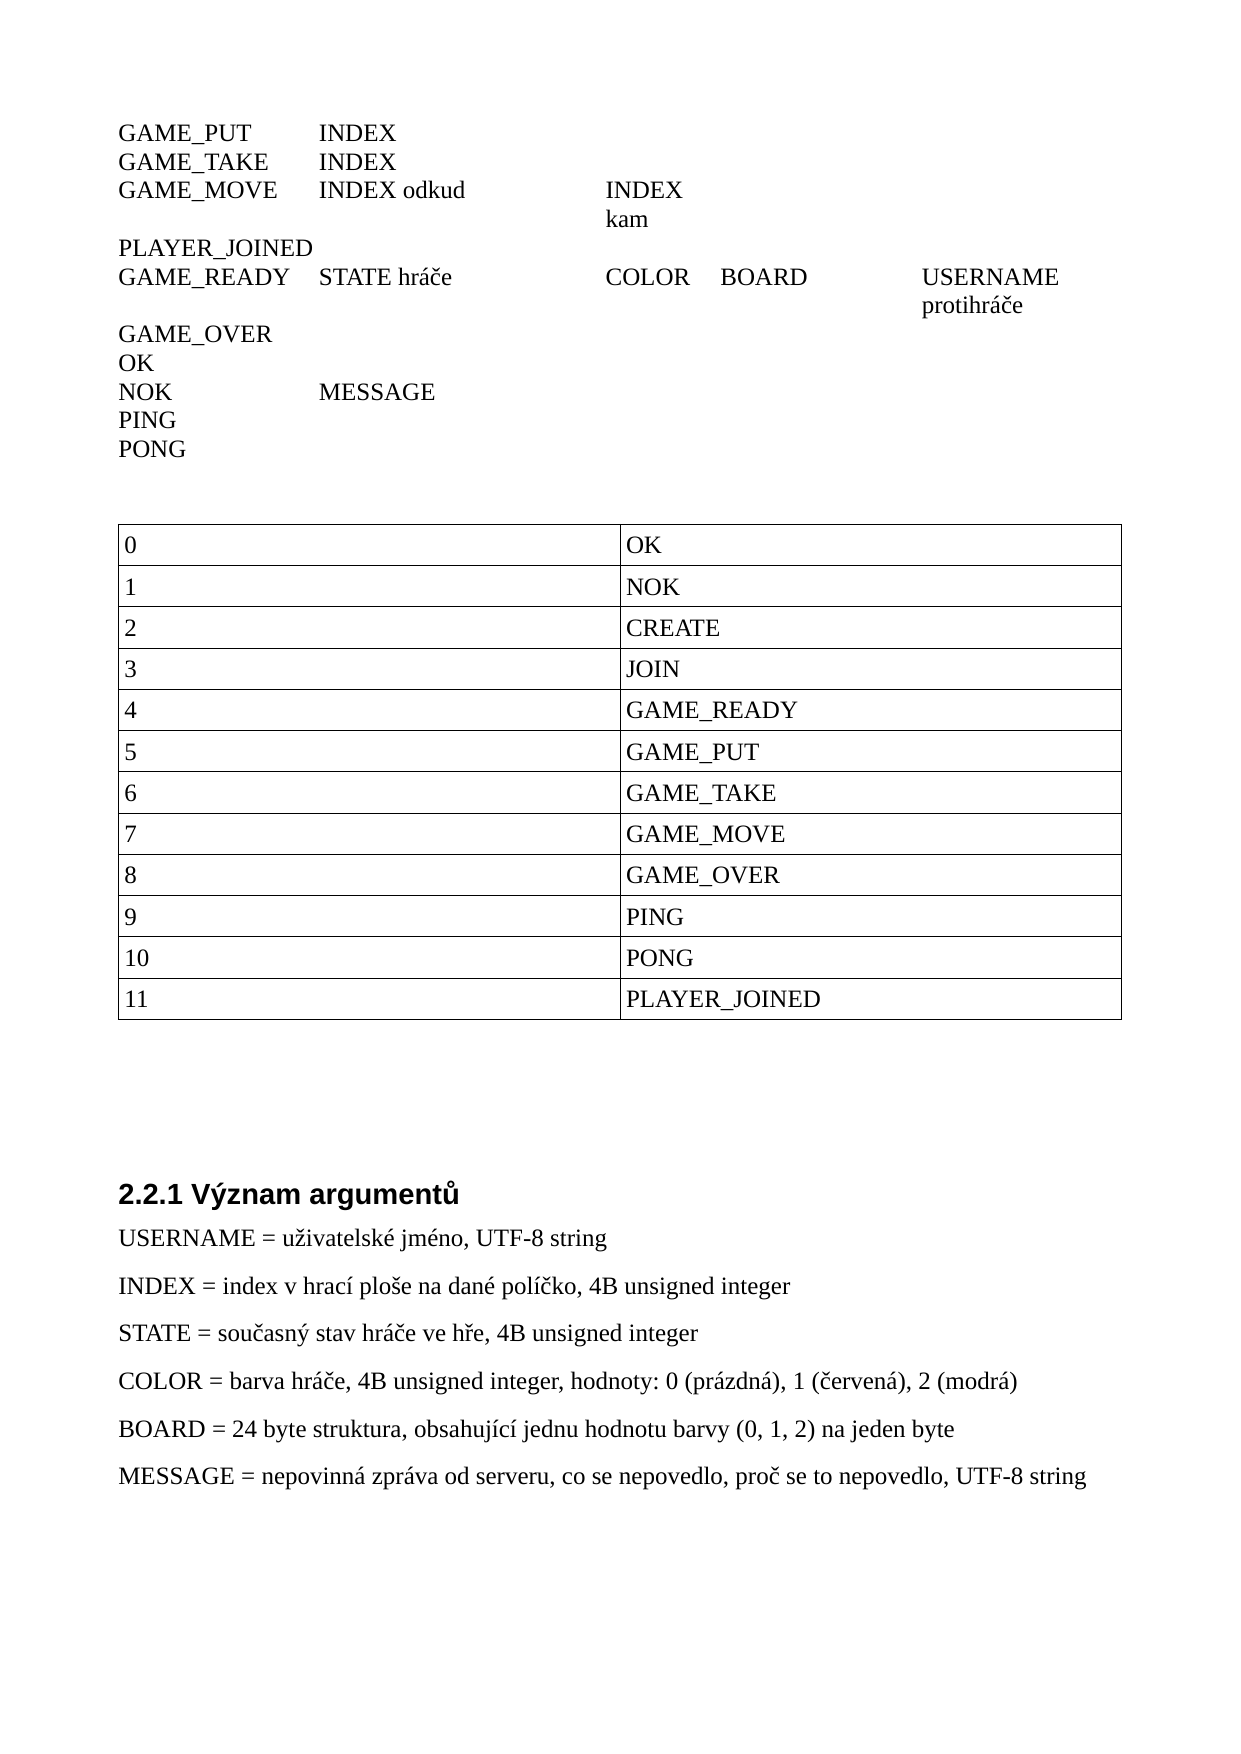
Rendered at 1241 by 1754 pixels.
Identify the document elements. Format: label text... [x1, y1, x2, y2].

table_cell PONG [118, 434, 319, 463]
table_cell [319, 348, 605, 377]
table_cell 1 [119, 566, 620, 606]
table_cell [922, 406, 1123, 434]
table_cell [922, 319, 1123, 348]
table_cell [922, 377, 1123, 406]
table_cell INDEX odkud [319, 176, 605, 233]
table_cell CREATE [621, 607, 1121, 647]
table_cell [720, 434, 922, 463]
table_cell PONG [621, 937, 1121, 977]
table_cell [319, 233, 605, 262]
table_cell [605, 406, 720, 434]
table_cell GAME_READY [118, 262, 319, 319]
table_cell GAME_OVER [118, 319, 319, 348]
table_cell STATE hráče [319, 262, 605, 319]
table_cell INDEX [319, 118, 605, 147]
table_cell [605, 147, 720, 176]
table_cell 7 [119, 814, 620, 854]
table_cell 9 [119, 896, 620, 936]
table_cell JOIN [621, 649, 1121, 689]
table_cell NOK [118, 377, 319, 406]
table_cell [720, 233, 922, 262]
table_cell [922, 176, 1123, 233]
text MESSAGE = nepovinná zpráva od serveru, co se nepovedlo, proč se to nepovedlo, UTF-8 string [118, 1461, 1122, 1490]
table_cell NOK [621, 566, 1121, 606]
table_cell [720, 147, 922, 176]
table_cell GAME_TAKE [621, 772, 1121, 812]
table_cell [605, 233, 720, 262]
text INDEX = index v hrací ploše na dané políčko, 4B unsigned integer [118, 1271, 1122, 1299]
table_cell GAME_TAKE [118, 147, 319, 176]
table_cell PING [621, 896, 1121, 936]
table_cell COLOR [605, 262, 720, 319]
table_cell USERNAME protihráče [922, 262, 1123, 319]
table_cell [922, 118, 1123, 147]
table_cell 10 [119, 937, 620, 977]
table_cell [922, 147, 1123, 176]
table_cell [605, 118, 720, 147]
table_header OK [621, 525, 1121, 565]
table_cell [319, 434, 605, 463]
table_cell BOARD [720, 262, 922, 319]
table_cell [922, 348, 1123, 377]
table_cell GAME_READY [621, 690, 1121, 730]
table_cell [720, 118, 922, 147]
subtitle 2.2.1 Význam argumentů [118, 1177, 1122, 1211]
text USERNAME = uživatelské jméno, UTF-8 string [118, 1223, 1122, 1252]
table_cell 2 [119, 607, 620, 647]
table_cell PLAYER_JOINED [621, 979, 1121, 1019]
table_cell GAME_OVER [621, 855, 1121, 895]
table_cell PLAYER_JOINED [118, 233, 319, 262]
table_cell 3 [119, 649, 620, 689]
table_cell [319, 319, 605, 348]
table_cell [720, 348, 922, 377]
table_cell [720, 406, 922, 434]
table_cell [720, 176, 922, 233]
text STATE = současný stav hráče ve hře, 4B unsigned integer [118, 1318, 1122, 1347]
table_cell GAME_PUT [621, 731, 1121, 771]
text COLOR = barva hráče, 4B unsigned integer, hodnoty: 0 (prázdná), 1 (červená), 2 (modrá) [118, 1366, 1122, 1395]
table_cell 8 [119, 855, 620, 895]
table_cell INDEX [319, 147, 605, 176]
table_cell 5 [119, 731, 620, 771]
table_cell INDEX kam [605, 176, 720, 233]
table_cell 4 [119, 690, 620, 730]
text BOARD = 24 byte struktura, obsahující jednu hodnotu barvy (0, 1, 2) na jeden byte [118, 1414, 1122, 1442]
table_header 0 [119, 525, 620, 565]
table_cell PING [118, 406, 319, 434]
table_cell [605, 348, 720, 377]
table_cell GAME_MOVE [118, 176, 319, 233]
table_cell [720, 377, 922, 406]
table_cell GAME_PUT [118, 118, 319, 147]
table_cell [605, 377, 720, 406]
table_cell [605, 319, 720, 348]
table_cell [319, 406, 605, 434]
table_cell GAME_MOVE [621, 814, 1121, 854]
table_cell MESSAGE [319, 377, 605, 406]
table_cell [922, 434, 1123, 463]
table_cell OK [118, 348, 319, 377]
table_cell [720, 319, 922, 348]
table_cell [922, 233, 1123, 262]
table_cell [605, 434, 720, 463]
table_cell 6 [119, 772, 620, 812]
table_cell 11 [119, 979, 620, 1019]
